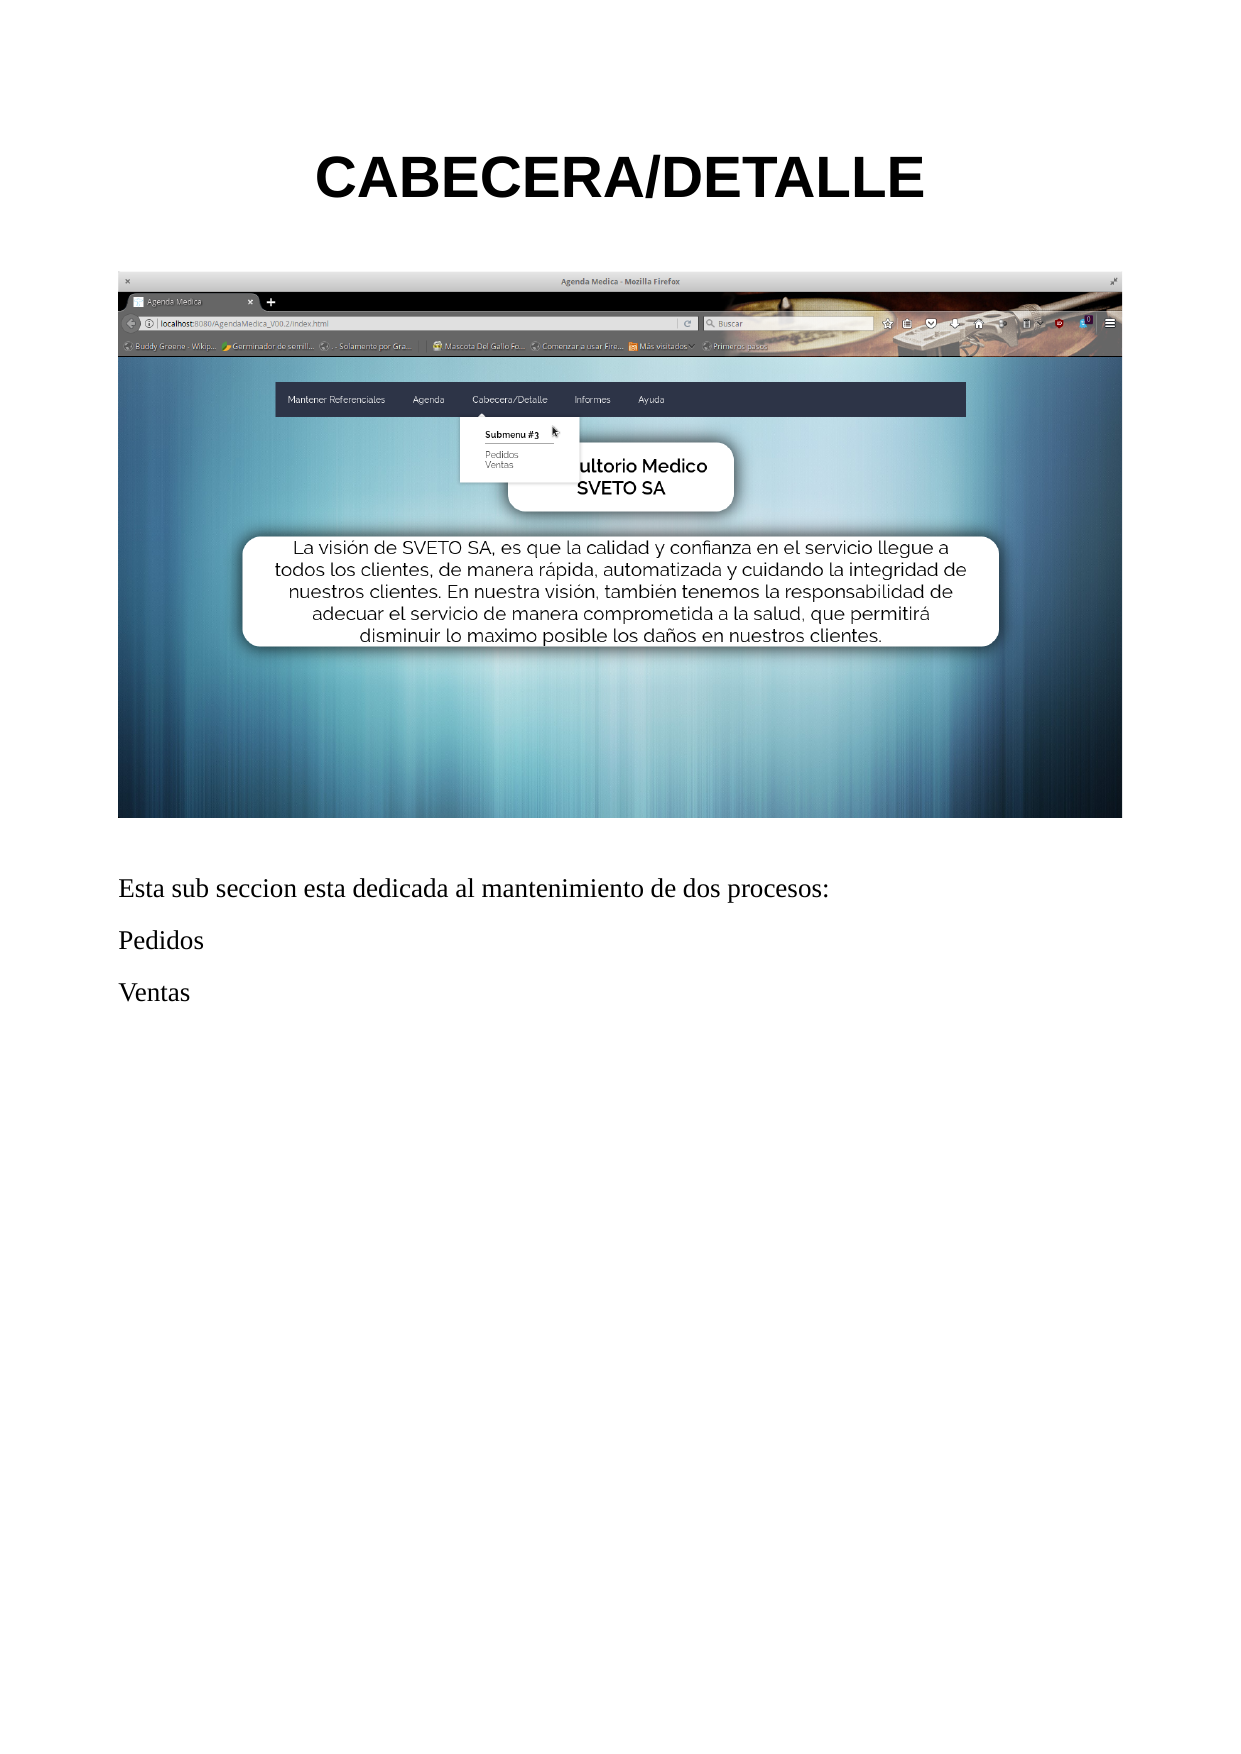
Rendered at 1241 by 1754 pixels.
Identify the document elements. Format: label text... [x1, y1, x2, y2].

picture [118, 271, 1123, 818]
text Ventas [118, 976, 1122, 1007]
title CABECERA/DETALLE [118, 143, 1122, 210]
text Esta sub seccion esta dedicada al mantenimiento de dos procesos: [118, 872, 1122, 903]
text Pedidos [118, 924, 1122, 955]
